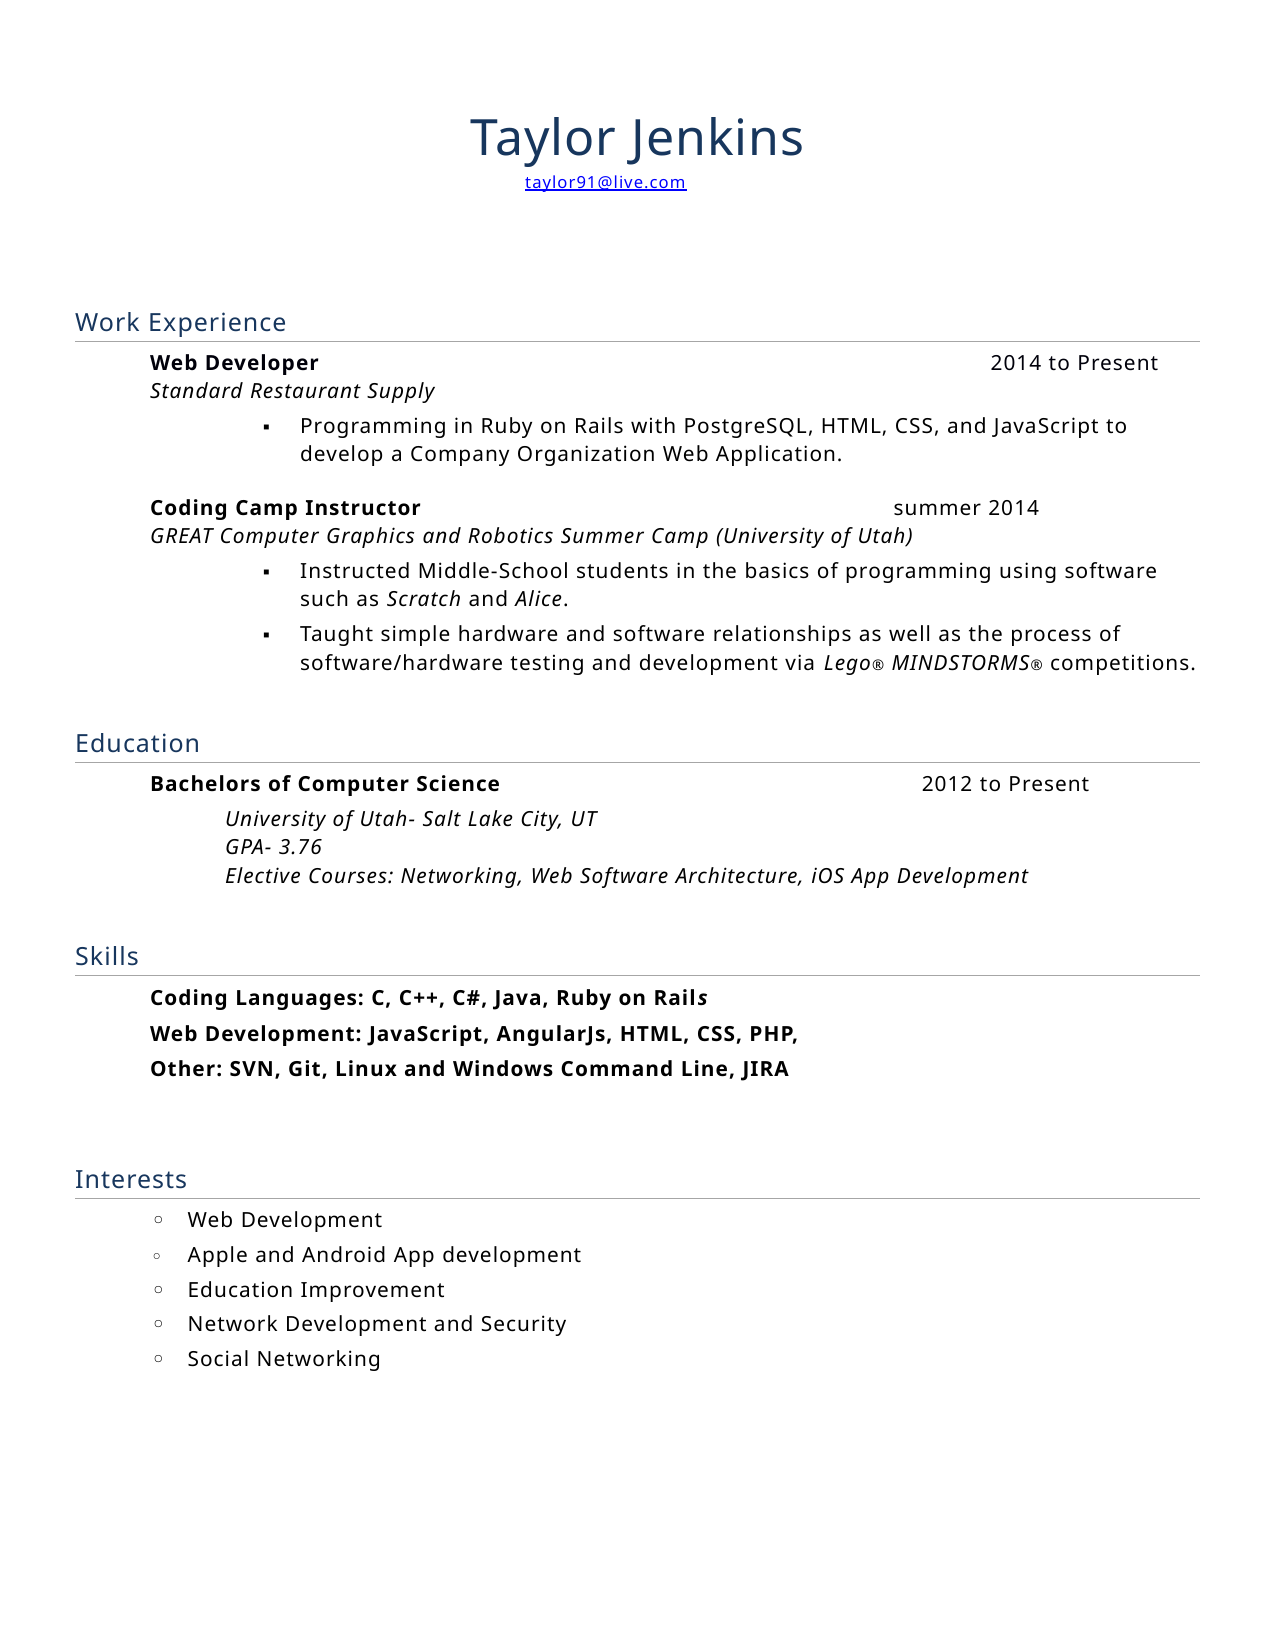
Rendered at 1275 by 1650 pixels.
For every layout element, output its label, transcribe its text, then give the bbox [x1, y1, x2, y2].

list Education Improvement [150, 1275, 1200, 1303]
title Work Experience [75, 304, 1200, 341]
title Web Developer 2014 to Present [150, 348, 1200, 376]
text Coding Camp Instructor summer 2014 [150, 493, 1200, 521]
text taylor91@live.com [300, 170, 1200, 193]
title Interests [75, 1162, 1200, 1198]
text Other: SVN, Git, Linux and Windows Command Line, JIRA [150, 1054, 1200, 1083]
list Instructed Middle-School students in the basics of programming using software such as Scratch and Alice. [262, 556, 1200, 613]
text Coding Languages: C, C++, C#, Java, Ruby on Rails [150, 983, 1200, 1011]
text GPA- 3.76 [225, 832, 1200, 861]
text GREAT Computer Graphics and Robotics Summer Camp (University of Utah) [150, 521, 1200, 550]
text Bachelors of Computer Science 2012 to Present [75, 769, 1200, 798]
text Standard Restaurant Supply [150, 376, 1200, 405]
list Apple and Android App development [150, 1240, 1200, 1268]
text University of Utah- Salt Lake City, UT [225, 804, 1200, 832]
title Education [75, 726, 1200, 762]
text Elective Courses: Networking, Web Software Architecture, iOS App Development [225, 861, 1200, 889]
list Web Development [150, 1205, 1200, 1234]
title Skills [75, 939, 1200, 975]
text Web Development: JavaScript, AngularJs, HTML, CSS, PHP, [150, 1019, 1200, 1047]
list Taught simple hardware and software relationships as well as the process of software/hardware testing and development via Lego® MINDSTORMS® competitions. [262, 619, 1200, 676]
list Network Development and Security [150, 1309, 1200, 1338]
list Programming in Ruby on Rails with PostgreSQL, HTML, CSS, and JavaScript to develop a Company Organization Web Application. [262, 411, 1200, 468]
text Taylor Jenkins [75, 102, 1200, 170]
list Social Networking [150, 1344, 1200, 1372]
